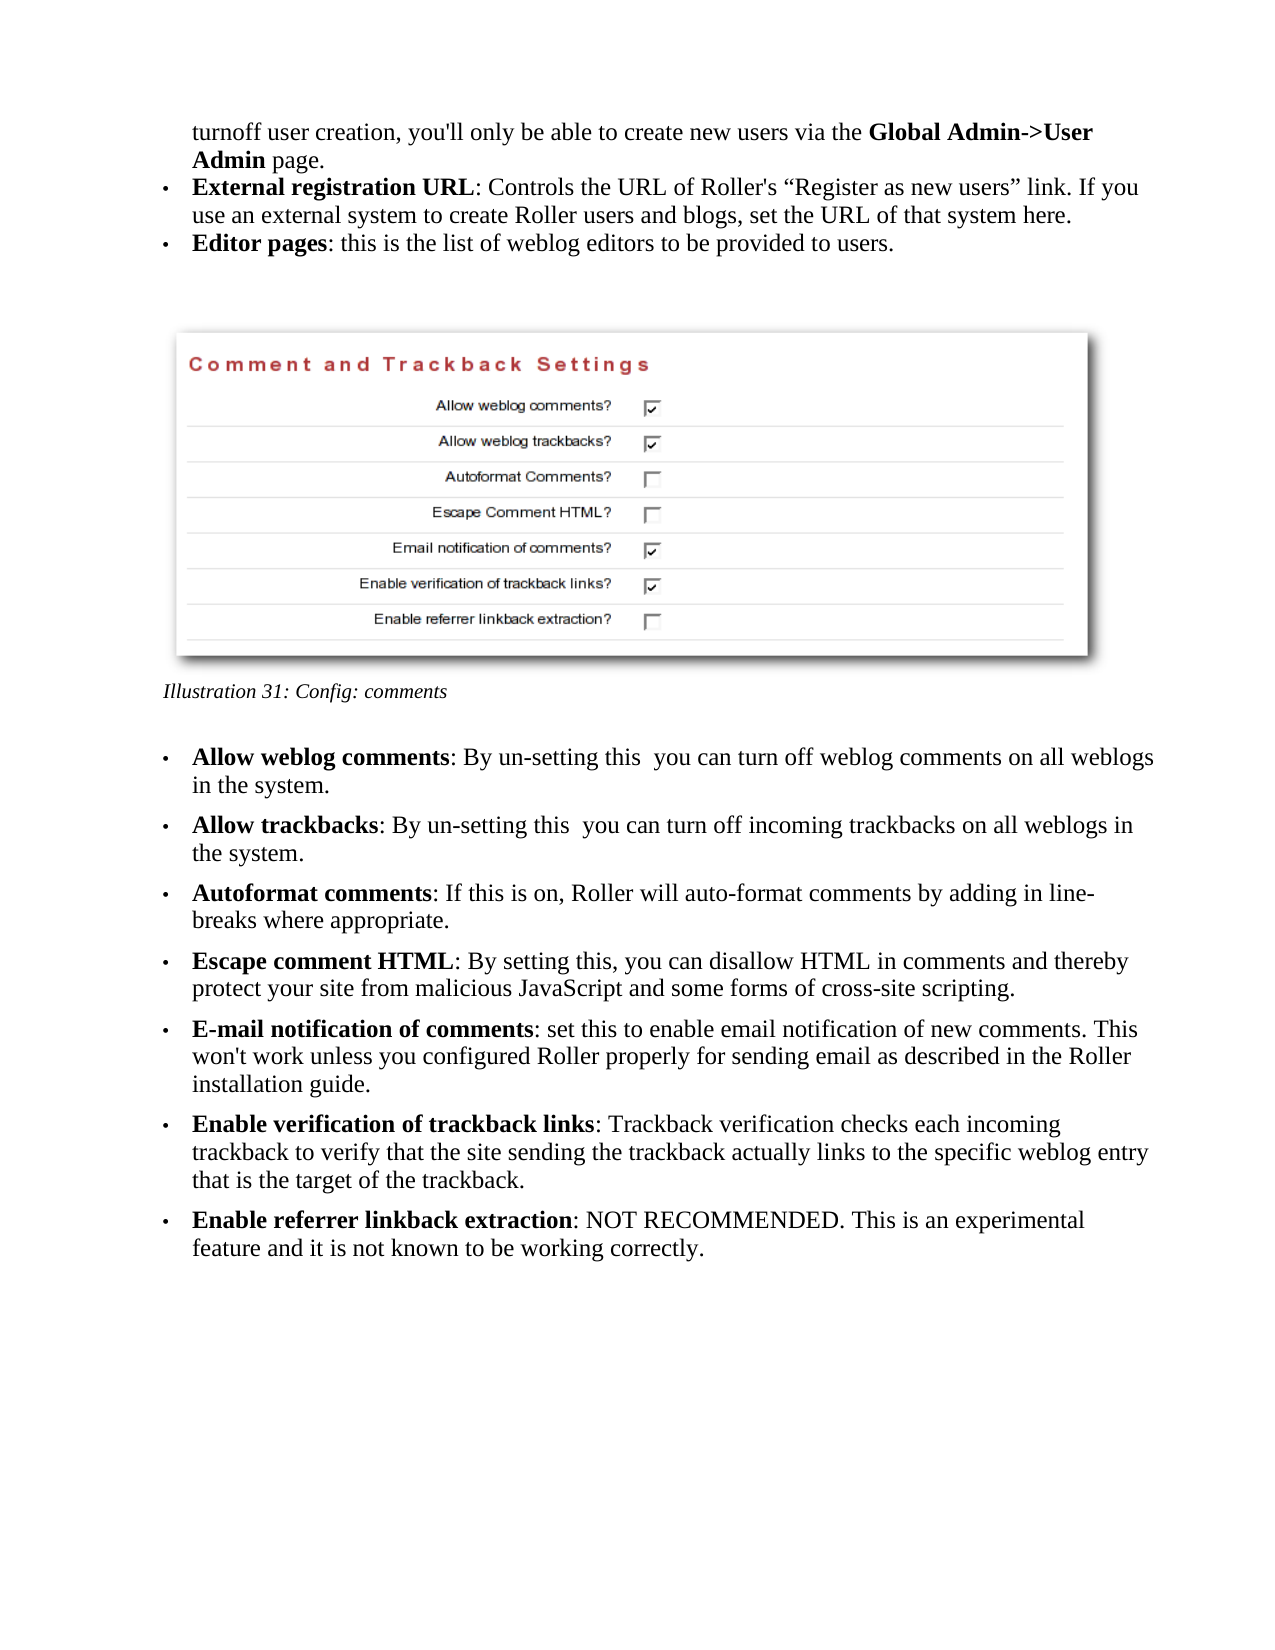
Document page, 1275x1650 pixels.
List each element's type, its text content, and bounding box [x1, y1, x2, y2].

list Autoformat comments: If this is on, Roller will auto-format comments by adding in line-breaks where appropriate. [162, 879, 1157, 934]
text Illustration 31: Config: comments [163, 680, 1112, 703]
list E-mail notification of comments: set this to enable email notification of new comments. This won't work unless you configured Roller properly for sending email as described in the Roller installation guide. [162, 1015, 1157, 1098]
list Allow trackbacks: By un-setting this you can turn off incoming trackbacks on all weblogs in the system. [162, 811, 1157, 866]
picture [162, 319, 1113, 680]
list External registration URL: Controls the URL of Roller's “Register as new users” link. If you use an external system to create Roller users and blogs, set the URL of that system here. [162, 173, 1157, 229]
list Allow weblog comments: By un-setting this you can turn off weblog comments on all weblogs in the system. [162, 743, 1157, 798]
list Enable referrer linkback extraction: NOT RECOMMENDED. This is an experimental feature and it is not known to be working correctly. [162, 1206, 1157, 1261]
list Escape comment HTML: By setting this, you can disallow HTML in comments and thereby protect your site from malicious JavaScript and some forms of cross-site scripting. [162, 947, 1157, 1002]
list Editor pages: this is the list of weblog editors to be provided to users. [162, 229, 1157, 257]
list Enable verification of trackback links: Trackback verification checks each incoming trackback to verify that the site sending the trackback actually links to the specific weblog entry that is the target of the trackback. [162, 1110, 1157, 1193]
list turnoff user creation, you'll only be able to create new users via the Global Admin->User Admin page. [162, 118, 1157, 173]
